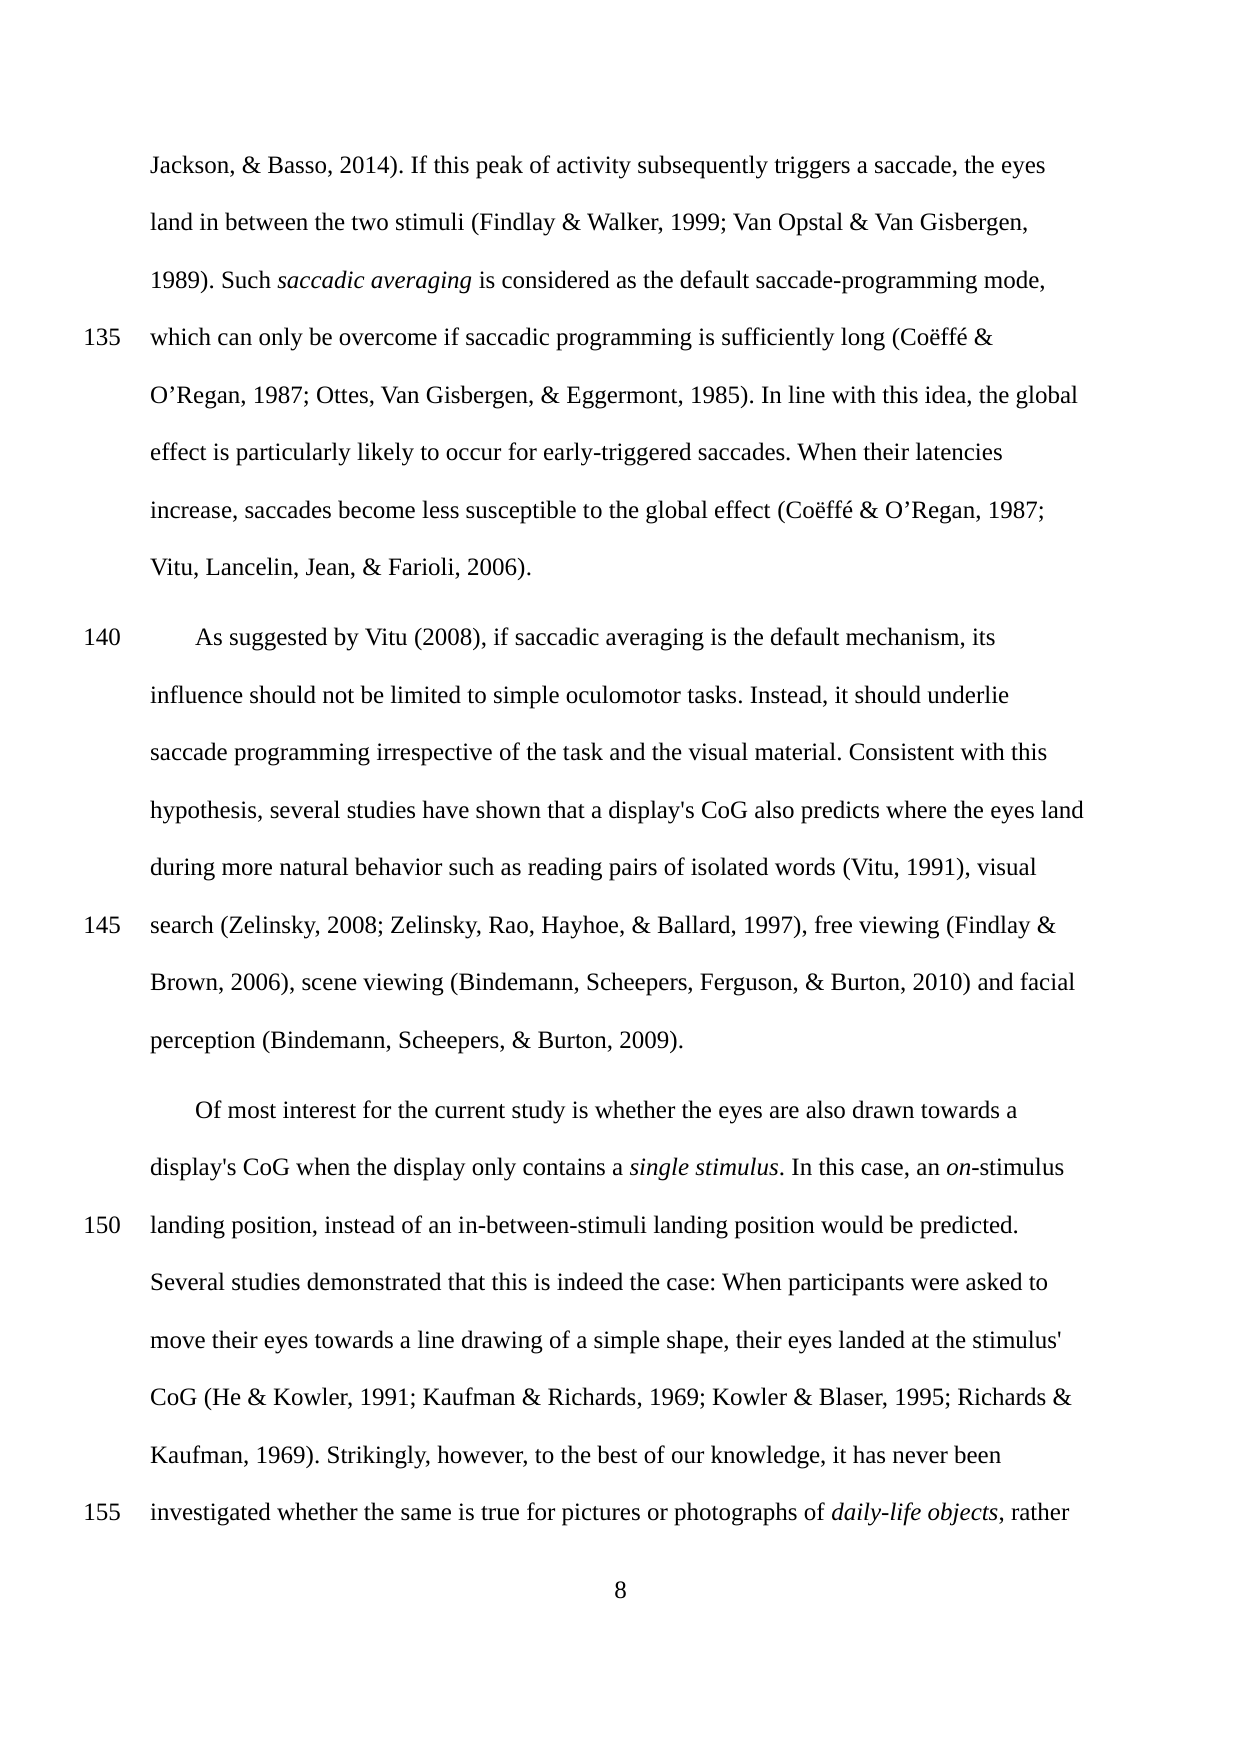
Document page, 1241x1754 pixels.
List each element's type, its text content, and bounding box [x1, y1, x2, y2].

text Jackson, & Basso, 2014). If this peak of activity subsequently triggers a saccade, the eyes land in between the two stimuli (Findlay & Walker, 1999; Van Opstal & Van Gisbergen, 1989). Such saccadic averaging is considered as the default saccade-programming mode, which can only be overcome if saccadic programming is sufficiently long (Coëffé & O’Regan, 1987; Ottes, Van Gisbergen, & Eggermont, 1985). In line with this idea, the global effect is particularly likely to occur for early-triggered saccades. When their latencies increase, saccades become less susceptible to the global effect (Coëffé & O’Regan, 1987; Vitu, Lancelin, Jean, & Farioli, 2006). [150, 150, 1091, 581]
text As suggested by Vitu (2008), if saccadic averaging is the default mechanism, its influence should not be limited to simple oculomotor tasks. Instead, it should underlie saccade programming irrespective of the task and the visual material. Consistent with this hypothesis, several studies have shown that a display's CoG also predicts where the eyes land during more natural behavior such as reading pairs of isolated words (Vitu, 1991), visual search (Zelinsky, 2008; Zelinsky, Rao, Hayhoe, & Ballard, 1997), free viewing (Findlay & Brown, 2006), scene viewing (Bindemann, Scheepers, Ferguson, & Burton, 2010) and facial perception (Bindemann, Scheepers, & Burton, 2009). [150, 622, 1091, 1054]
text Of most interest for the current study is whether the eyes are also drawn towards a display's CoG when the display only contains a single stimulus. In this case, an on-stimulus landing position, instead of an in-between-stimuli landing position would be predicted. Several studies demonstrated that this is indeed the case: When participants were asked to move their eyes towards a line drawing of a simple shape, their eyes landed at the stimulus' CoG (He & Kowler, 1991; Kaufman & Richards, 1969; Kowler & Blaser, 1995; Richards & Kaufman, 1969). Strikingly, however, to the best of our knowledge, it has never been investigated whether the same is true for pictures or photographs of daily-life objects, rather [150, 1095, 1091, 1526]
